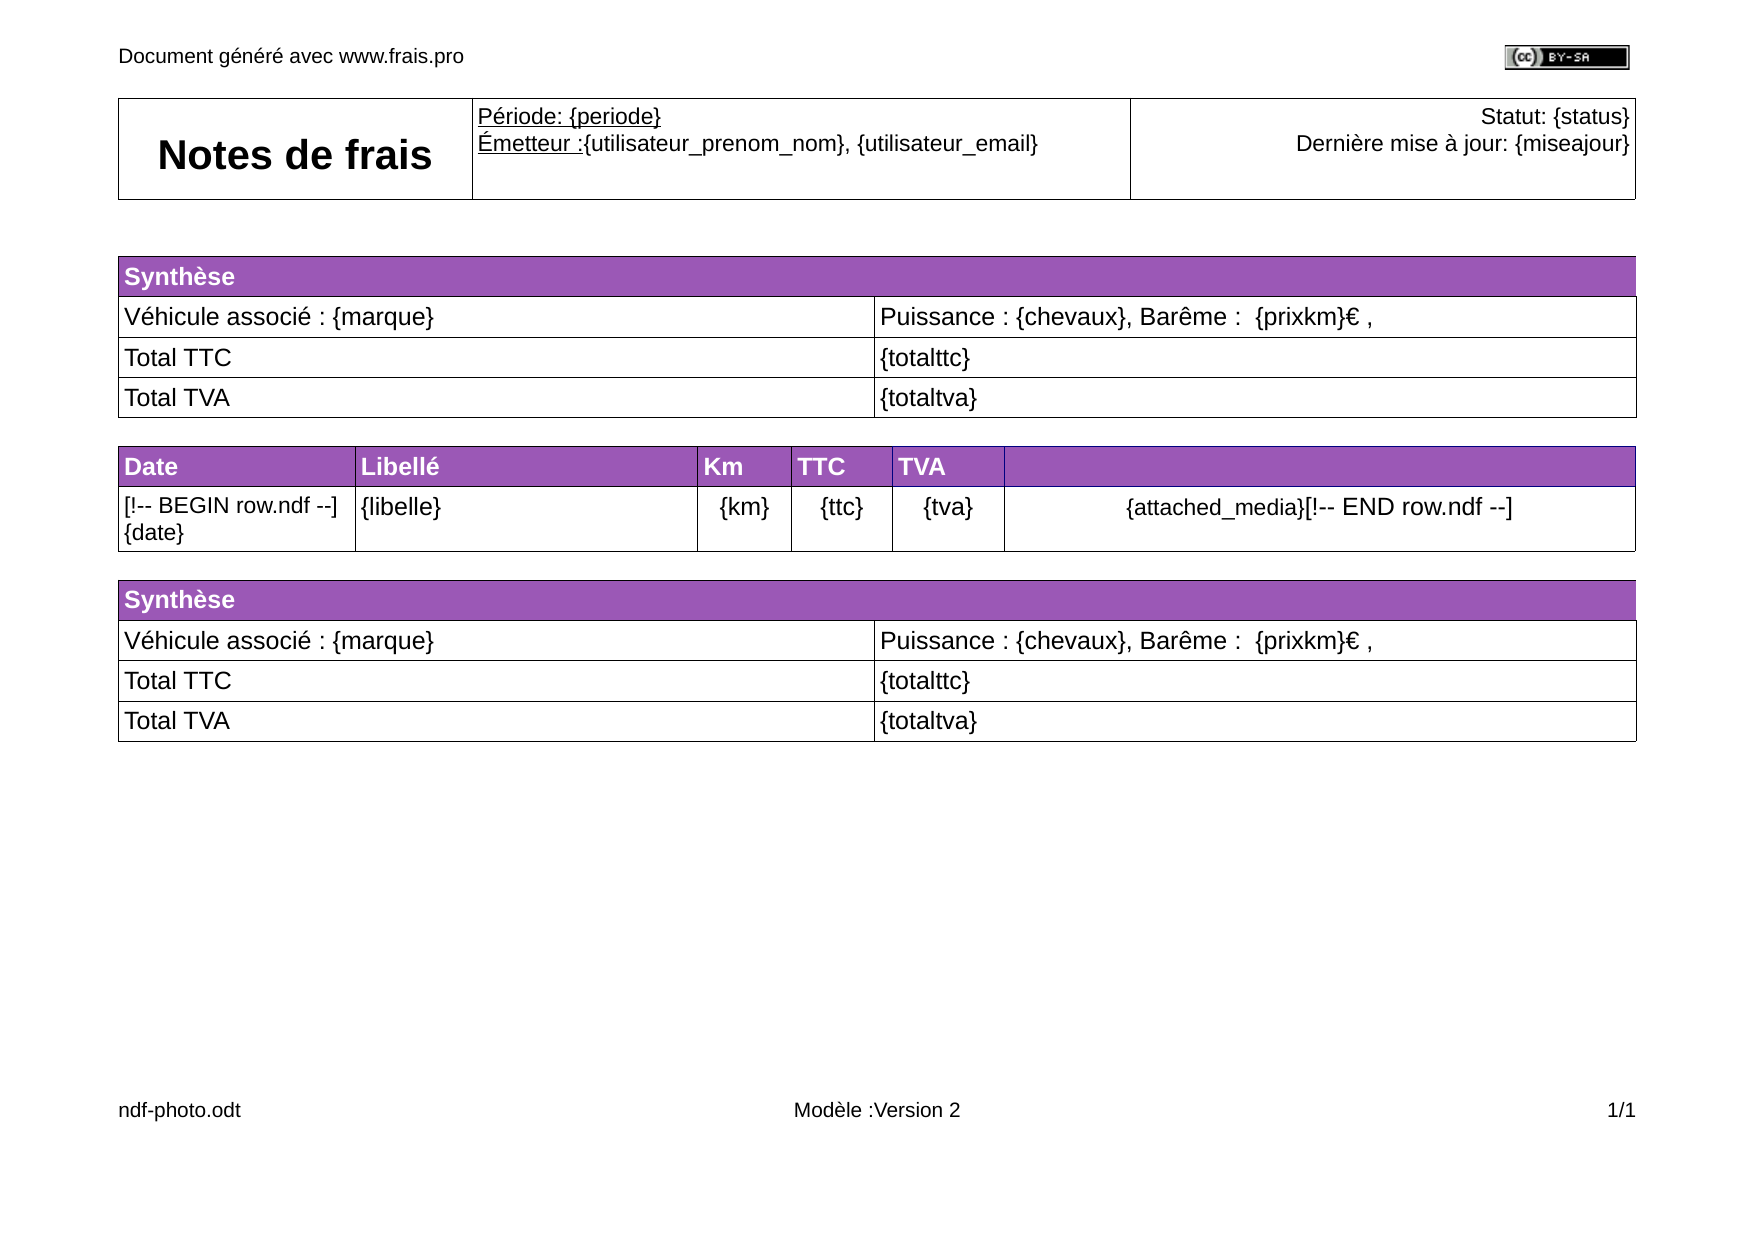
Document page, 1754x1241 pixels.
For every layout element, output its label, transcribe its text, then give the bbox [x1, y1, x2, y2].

table_cell Véhicule associé : {marque} [119, 297, 874, 337]
table_cell Total TVA [119, 702, 874, 741]
table_header Date [119, 447, 355, 486]
table_cell [!-- BEGIN row.ndf --]{date} [119, 487, 355, 551]
table_cell Total TVA [119, 378, 874, 417]
table_cell {tva} [893, 487, 1004, 551]
table_cell Total TTC [119, 661, 874, 701]
table_cell {totaltva} [875, 378, 1636, 417]
table_header Libellé [356, 447, 697, 486]
table_header TVA [893, 447, 1004, 486]
table_header TTC [792, 447, 892, 486]
table_header [1005, 447, 1635, 486]
table_cell {totaltva} [875, 702, 1636, 741]
table_cell Puissance : {chevaux}, Barême : {prixkm}€ , [875, 621, 1636, 660]
table_header Période: {periode} Émetteur :{utilisateur_prenom_nom}, {utilisateur_email} [473, 99, 1130, 198]
table_header Synthèse [119, 257, 1636, 296]
table_cell {totalttc} [875, 338, 1636, 377]
table_cell {attached_media}[!-- END row.ndf --] [1005, 487, 1635, 551]
table_cell Véhicule associé : {marque} [119, 621, 874, 660]
table_cell {totalttc} [875, 661, 1636, 701]
table_cell Total TTC [119, 338, 874, 377]
table_header Km [698, 447, 791, 486]
table_cell {ttc} [792, 487, 892, 551]
table_cell {libelle} [356, 487, 697, 551]
picture [1504, 45, 1630, 70]
table_header Notes de frais [119, 99, 472, 198]
table_cell {km} [698, 487, 791, 551]
table_header Synthèse [119, 581, 1636, 620]
table_cell Puissance : {chevaux}, Barême : {prixkm}€ , [875, 297, 1636, 337]
table_header Statut: {status} Dernière mise à jour: {miseajour} [1131, 99, 1635, 198]
